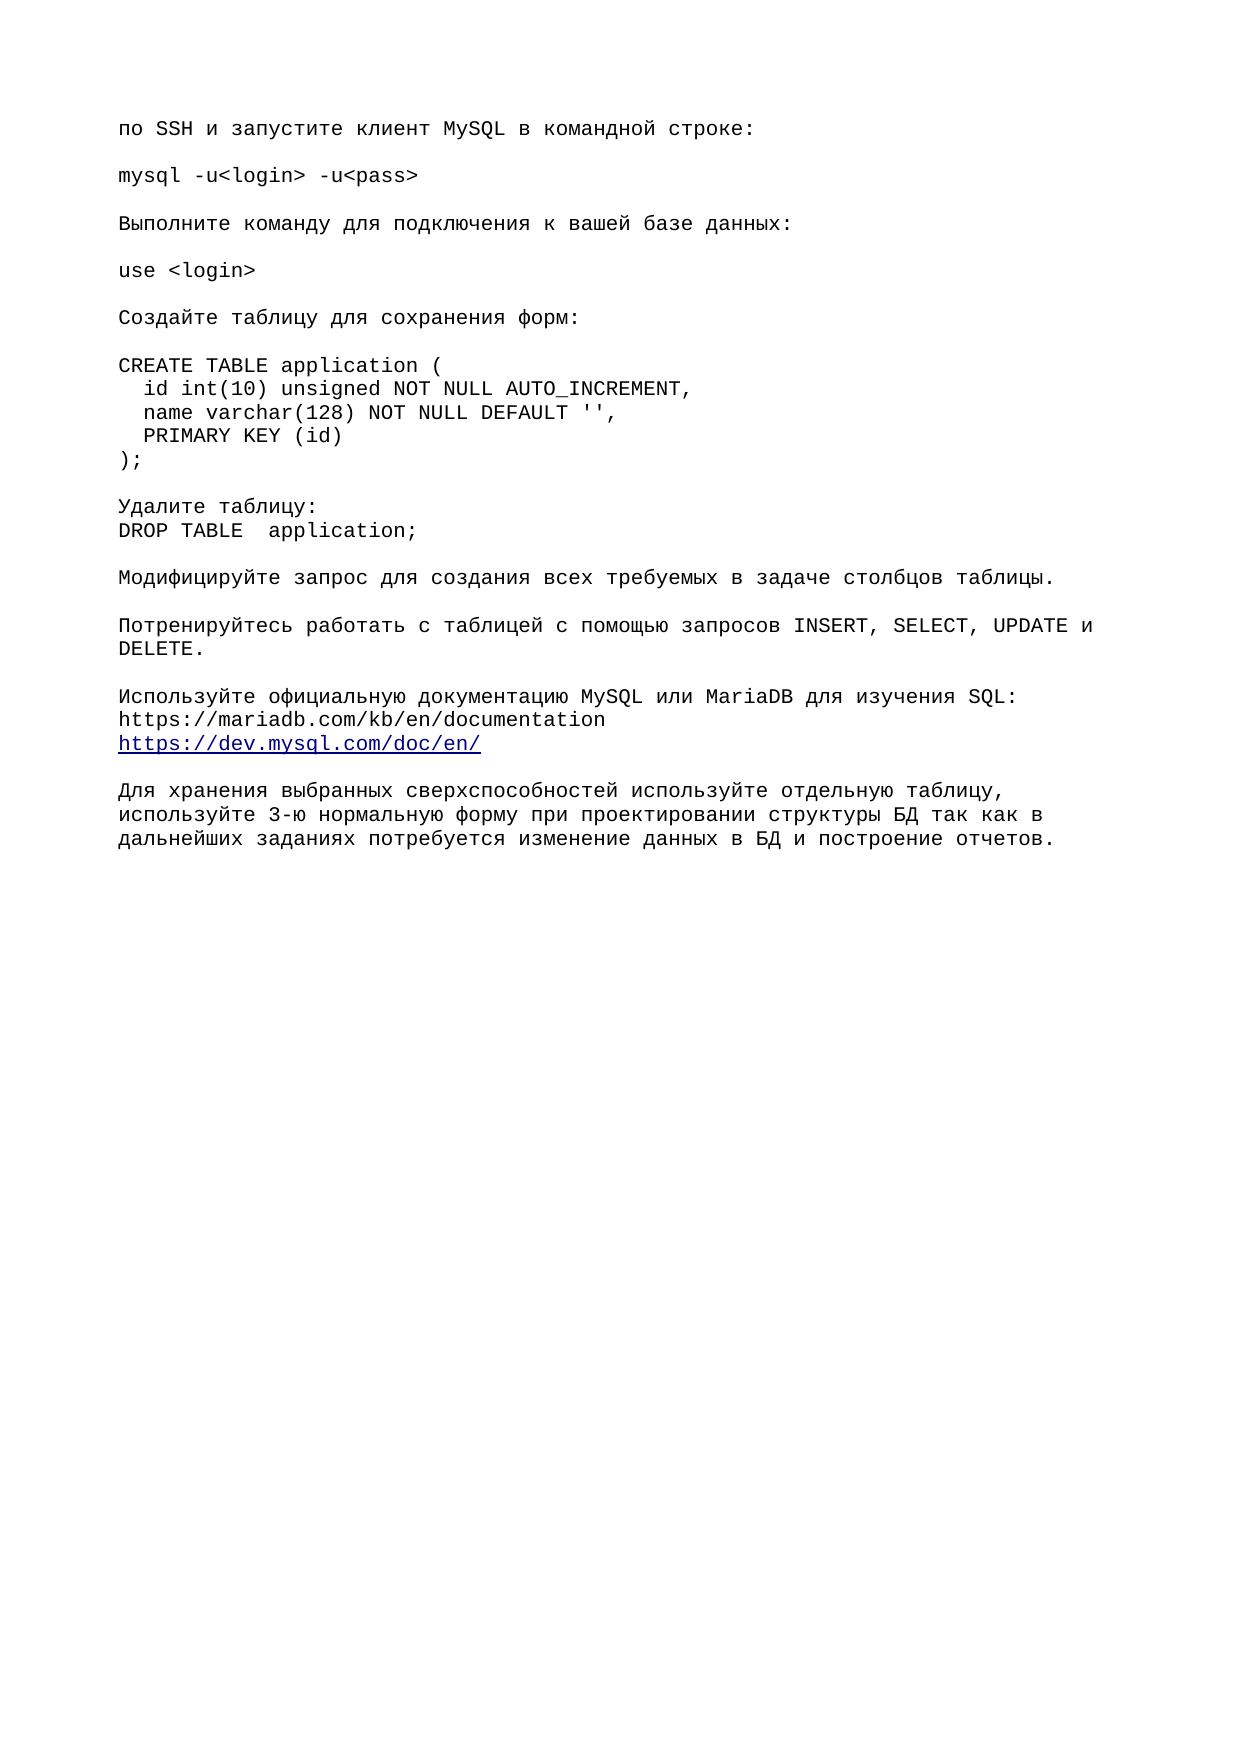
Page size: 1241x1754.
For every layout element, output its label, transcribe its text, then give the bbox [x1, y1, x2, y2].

text Создайте таблицу для сохранения форм: [118, 307, 1122, 331]
text https://dev.mysql.com/doc/en/ [118, 733, 1122, 757]
text по SSH и запустите клиент MySQL в командной строке: [118, 118, 1122, 142]
text name varchar(128) NOT NULL DEFAULT '', [118, 402, 1122, 426]
text Потренируйтесь работать с таблицей с помощью запросов INSERT, SELECT, UPDATE и DELETE. [118, 615, 1122, 662]
text mysql -u<login> -u<pass> [118, 165, 1122, 189]
text PRIMARY KEY (id) [118, 426, 1122, 449]
text ); [118, 449, 1122, 473]
text id int(10) unsigned NOT NULL AUTO_INCREMENT, [118, 378, 1122, 402]
text use <login> [118, 260, 1122, 284]
text Выполните команду для подключения к вашей базе данных: [118, 213, 1122, 236]
text DROP TABLE application; [118, 520, 1122, 544]
text https://mariadb.com/kb/en/documentation [118, 709, 1122, 733]
text Для хранения выбранных сверхспособностей используйте отдельную таблицу, используйте 3-ю нормальную форму при проектировании структуры БД так как в дальнейших заданиях потребуется изменение данных в БД и построение отчетов. [118, 780, 1122, 851]
text Используйте официальную документацию MySQL или MariaDB для изучения SQL: [118, 686, 1122, 709]
text CREATE TABLE application ( [118, 354, 1122, 378]
text Модифицируйте запрос для создания всех требуемых в задаче столбцов таблицы. [118, 567, 1122, 591]
text Удалите таблицу: [118, 496, 1122, 520]
